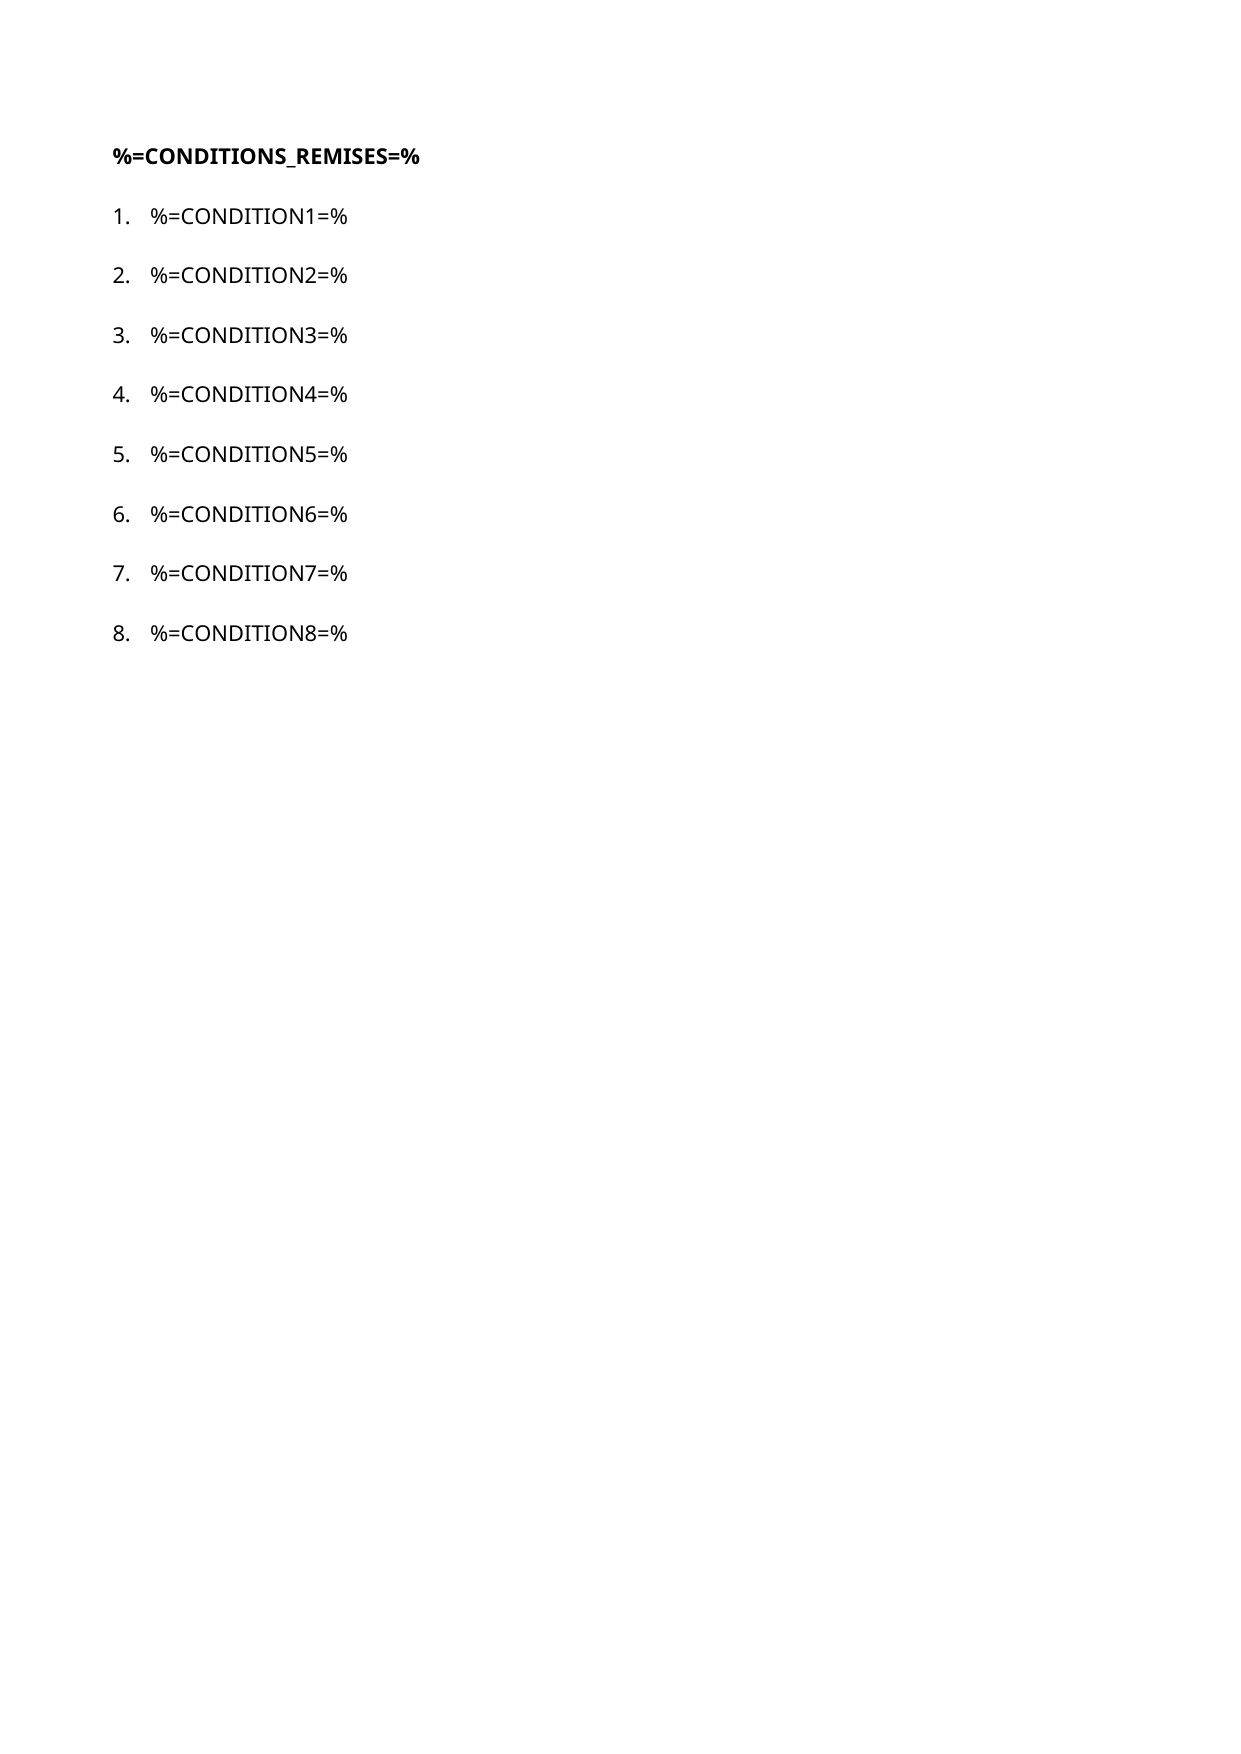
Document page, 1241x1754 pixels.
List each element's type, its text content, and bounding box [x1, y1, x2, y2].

text %=CONDITIONS_REMISES=% [112, 141, 1175, 171]
list %=CONDITION5=% [112, 439, 1175, 469]
list %=CONDITION2=% [112, 260, 1175, 290]
list %=CONDITION8=% [112, 618, 1175, 647]
list %=CONDITION6=% [112, 498, 1175, 528]
list %=CONDITION1=% [112, 201, 1175, 230]
list %=CONDITION4=% [112, 379, 1175, 409]
list %=CONDITION3=% [112, 320, 1175, 349]
list %=CONDITION7=% [112, 558, 1175, 588]
